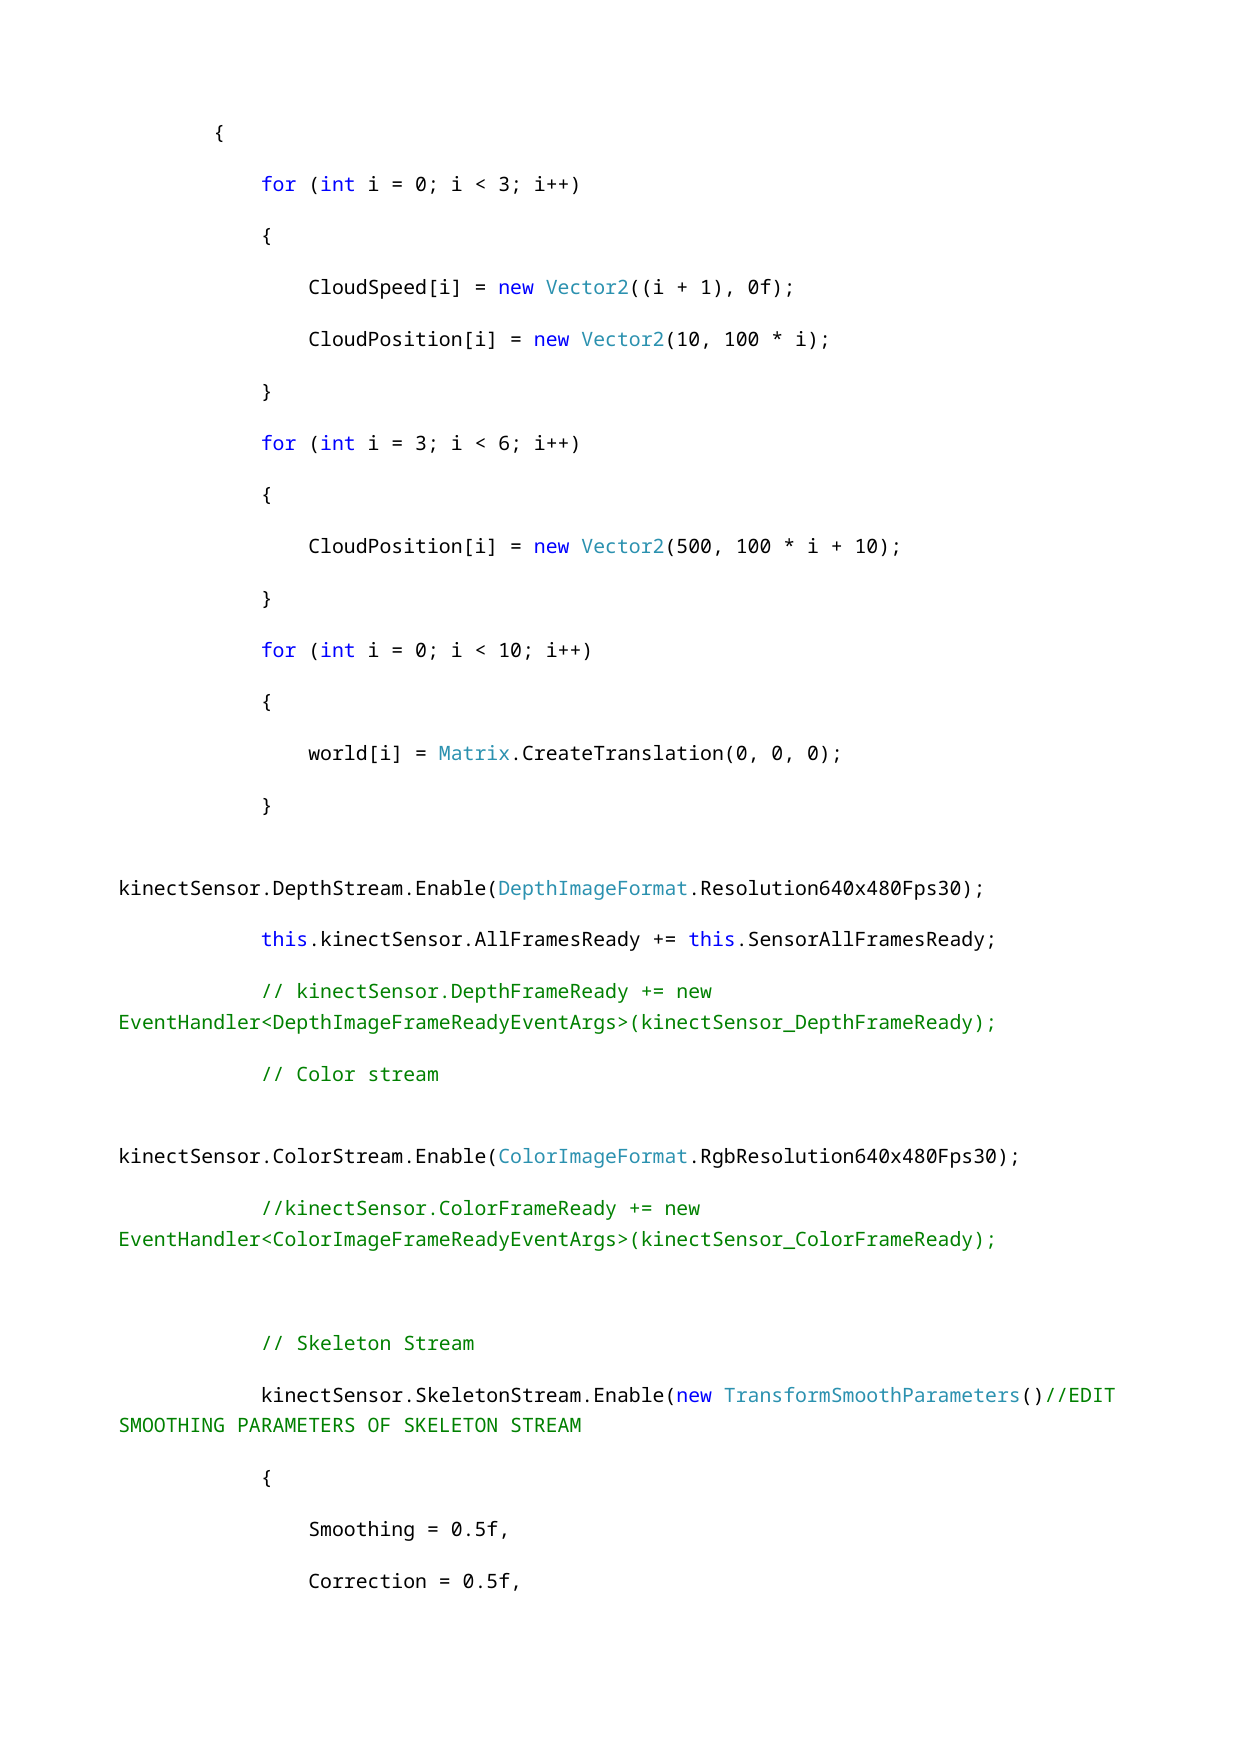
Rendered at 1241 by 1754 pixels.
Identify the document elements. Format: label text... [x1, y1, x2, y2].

text for (int i = 0; i < 3; i++) [118, 170, 1122, 197]
text kinectSensor.DepthStream.Enable(DepthImageFormat.Resolution640x480Fps30); [118, 843, 1122, 901]
text kinectSensor.SkeletonStream.Enable(new TransformSmoothParameters()//EDIT SMOOTHING PARAMETERS OF SKELETON STREAM [118, 1381, 1122, 1439]
text { [118, 481, 1122, 507]
text { [118, 1463, 1122, 1491]
text for (int i = 3; i < 6; i++) [118, 429, 1122, 456]
text // Skeleton Stream [118, 1329, 1122, 1356]
text { [118, 688, 1122, 714]
text for (int i = 0; i < 10; i++) [118, 636, 1122, 663]
text Smoothing = 0.5f, [118, 1515, 1122, 1542]
text world[i] = Matrix.CreateTranslation(0, 0, 0); [118, 739, 1122, 766]
text //kinectSensor.ColorFrameReady += new EventHandler<ColorImageFrameReadyEventArgs>(kinectSensor_ColorFrameReady); [118, 1194, 1122, 1252]
text { [118, 222, 1122, 249]
text CloudSpeed[i] = new Vector2((i + 1), 0f); [118, 273, 1122, 300]
text CloudPosition[i] = new Vector2(10, 100 * i); [118, 325, 1122, 352]
text } [118, 377, 1122, 404]
text // kinectSensor.DepthFrameReady += new EventHandler<DepthImageFrameReadyEventArgs>(kinectSensor_DepthFrameReady); [118, 977, 1122, 1035]
text // Color stream [118, 1060, 1122, 1087]
text } [118, 584, 1122, 611]
text Correction = 0.5f, [118, 1567, 1122, 1594]
text kinectSensor.ColorStream.Enable(ColorImageFormat.RgbResolution640x480Fps30); [118, 1112, 1122, 1170]
text } [118, 791, 1122, 818]
text this.kinectSensor.AllFramesReady += this.SensorAllFramesReady; [118, 926, 1122, 953]
text CloudPosition[i] = new Vector2(500, 100 * i + 10); [118, 532, 1122, 559]
text { [118, 118, 1122, 145]
